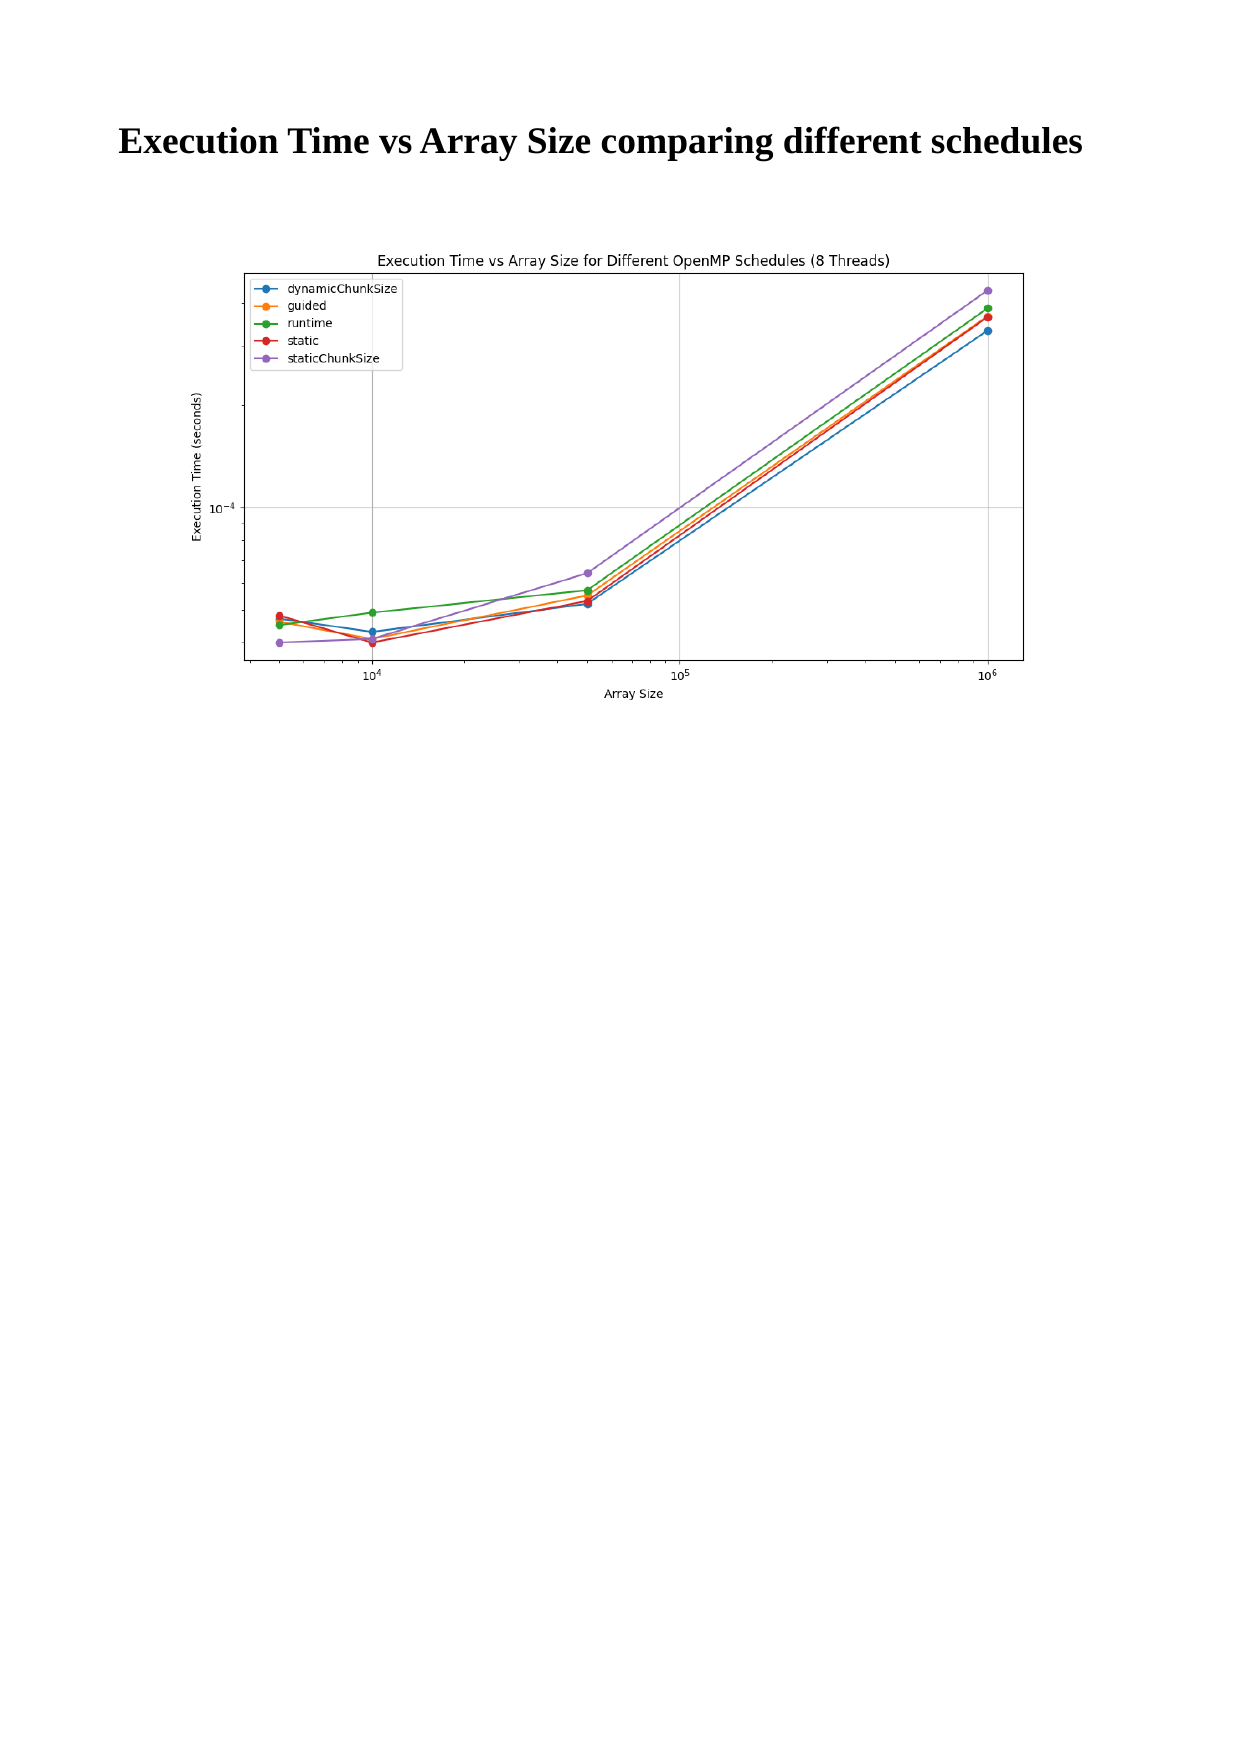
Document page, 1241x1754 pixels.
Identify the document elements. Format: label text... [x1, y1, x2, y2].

text Execution Time vs Array Size comparing different schedules [118, 118, 1122, 161]
picture [118, 212, 1123, 715]
